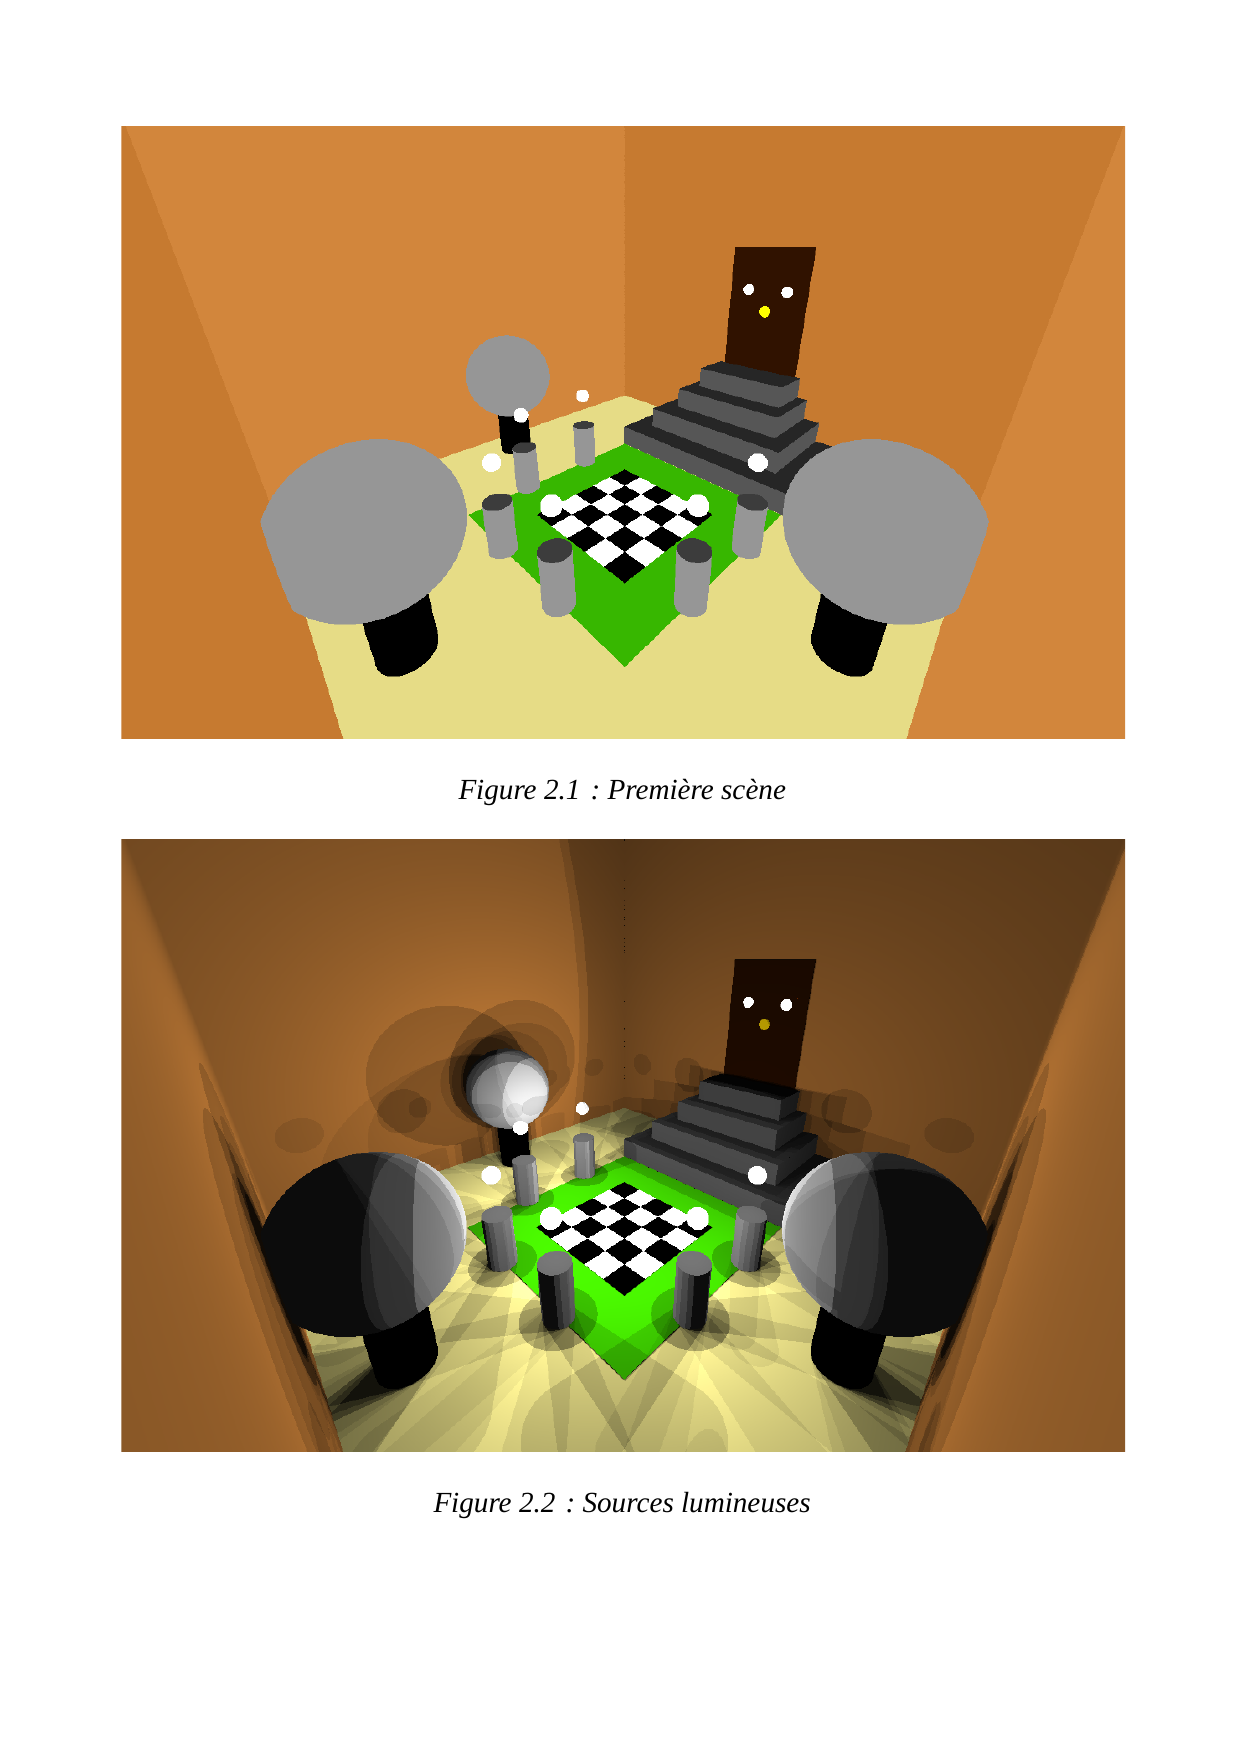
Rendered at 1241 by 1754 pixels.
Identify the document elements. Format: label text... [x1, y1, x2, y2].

text Figure 2.2 : Sources lumineuses [156, 1485, 1090, 1519]
picture [121, 839, 1126, 1452]
text Figure 2.1 : Première scène [156, 772, 1090, 806]
picture [121, 126, 1126, 739]
